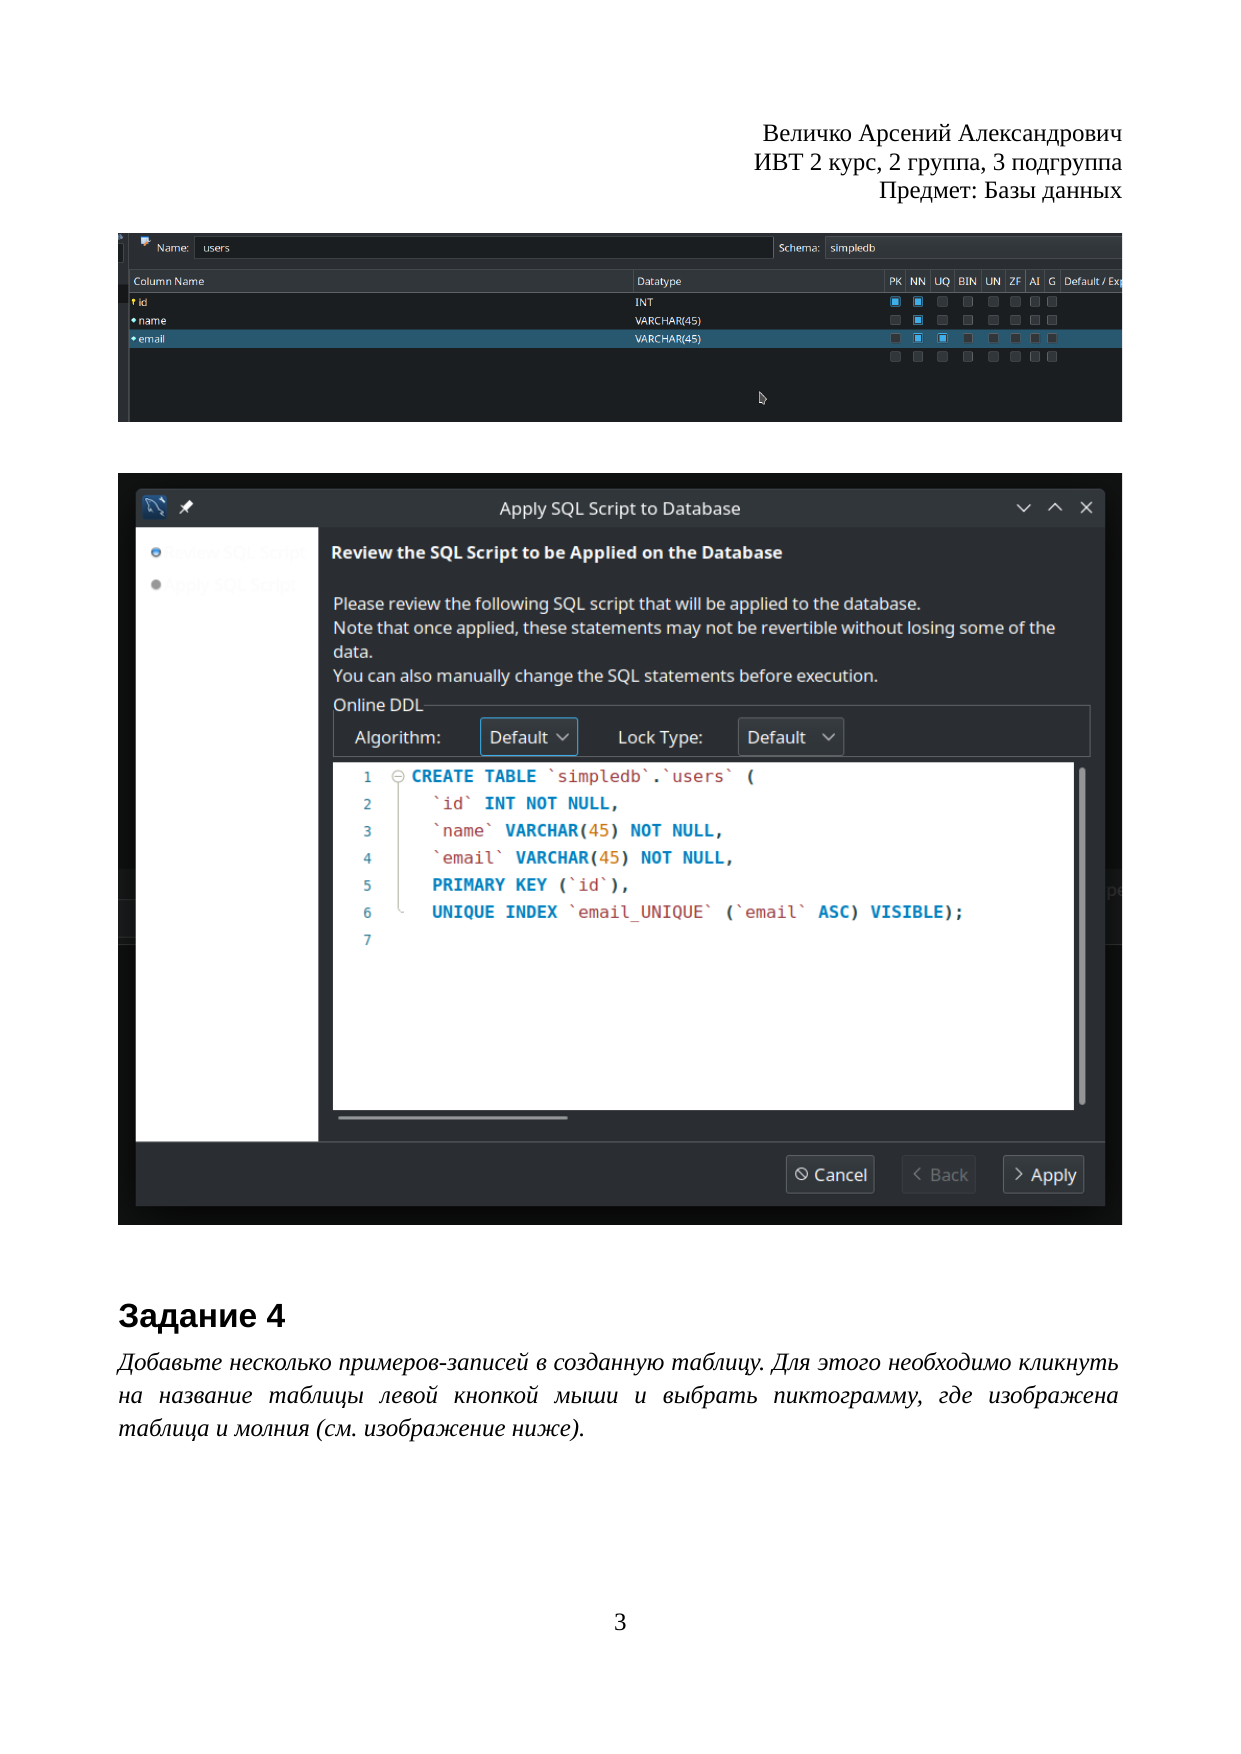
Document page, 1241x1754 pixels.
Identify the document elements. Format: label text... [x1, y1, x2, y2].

picture [118, 473, 1123, 1225]
text Добавьте несколько примеров-записей в созданную таблицу. Для этого необходимо кликнуть на название таблицы левой кнопкой мыши и выбрать пиктограмму, где изображена таблица и молния (см. изображение ниже). [118, 1347, 1122, 1442]
picture [118, 233, 1123, 422]
subtitle Задание 4 [118, 1296, 1122, 1335]
